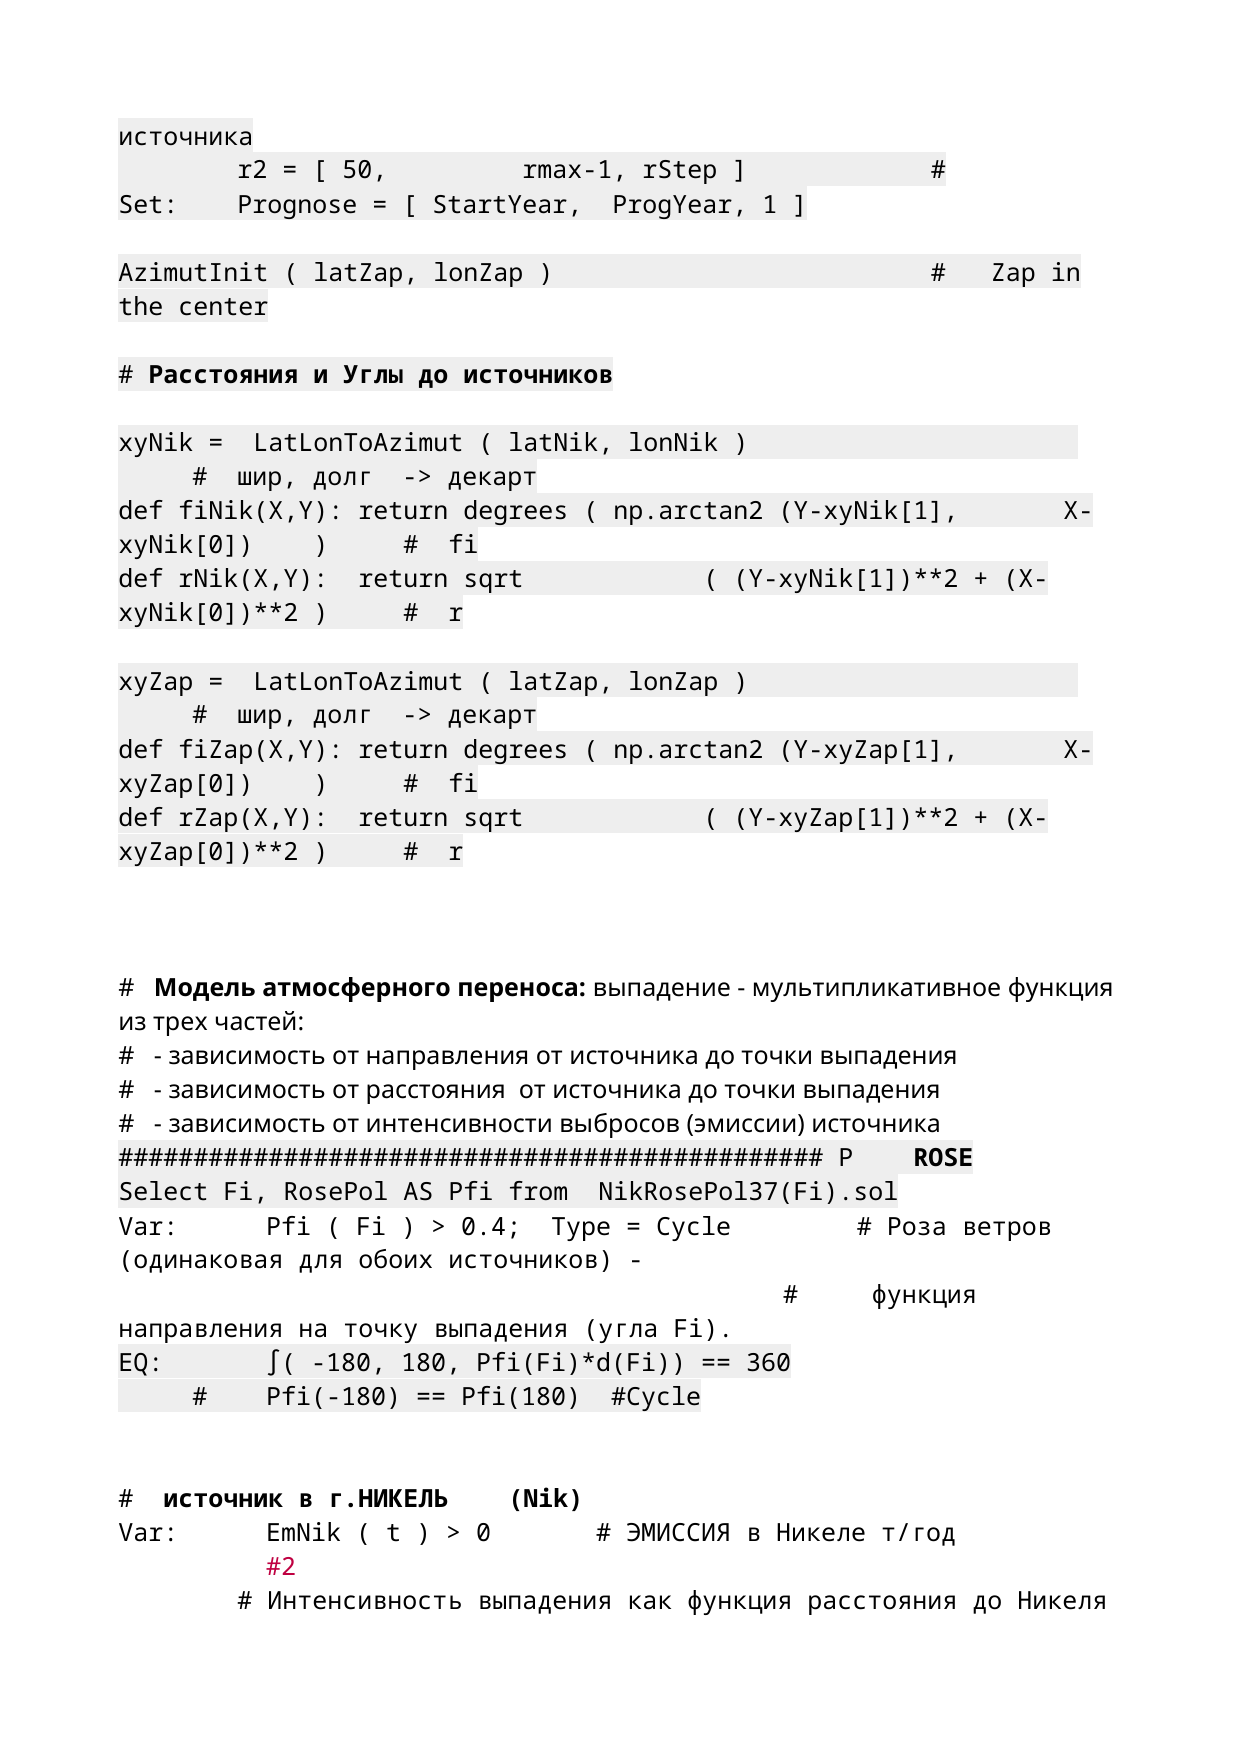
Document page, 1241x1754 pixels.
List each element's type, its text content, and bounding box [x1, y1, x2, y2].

text xyZap = LatLonToAzimut ( latZap, lonZap ) # шир, долг -> декарт [118, 663, 1122, 731]
text Var: Pfi ( Fi ) > 0.4; Type = Cycle # Роза ветров (одинаковая для обоих источников) - [118, 1208, 1122, 1276]
text Select Fi, RosePol AS Pfi from NikRosePol37(Fi).sol [118, 1174, 1122, 1208]
text # - зависимость от интенсивности выбросов (эмиссии) источника [118, 1106, 1122, 1140]
text ############################################### Р ROSE [118, 1140, 1122, 1174]
text def rNik(X,Y): return sqrt ( (Y-xyNik[1])**2 + (X-xyNik[0])**2 ) # r [118, 561, 1122, 629]
text def fiZap(X,Y): return degrees ( np.arctan2 (Y-xyZap[1], X-xyZap[0]) ) # fi [118, 731, 1122, 799]
text # функция направления на точку выпадения (угла Fi). [118, 1276, 1122, 1344]
text # Расстояния и Углы до источников [118, 357, 1122, 391]
text xyNik = LatLonToAzimut ( latNik, lonNik ) # шир, долг -> декарт [118, 425, 1122, 493]
text r2 = [ 50, rmax-1, rStep ] # [118, 152, 1122, 186]
text # источник в г.НИКЕЛЬ (Nik) [118, 1481, 1122, 1515]
text # - зависимость от направления от источника до точки выпадения [118, 1038, 1122, 1072]
text def rZap(X,Y): return sqrt ( (Y-xyZap[1])**2 + (X-xyZap[0])**2 ) # r [118, 799, 1122, 867]
text # Модель атмосферного переноса: выпадение - мультипликативное функция из трех частей: [118, 970, 1122, 1038]
text def fiNik(X,Y): return degrees ( np.arctan2 (Y-xyNik[1], X-xyNik[0]) ) # fi [118, 493, 1122, 561]
text # Интенсивность выпадения как функция расстояния до Никеля [118, 1583, 1122, 1617]
text AzimutInit ( latZap, lonZap ) # Zap in the center [118, 254, 1122, 322]
text Set: Prognose = [ StartYear, ProgYear, 1 ] [118, 186, 1122, 220]
text EQ: ∫( -180, 180, Pfi(Fi)*d(Fi)) == 360 [118, 1344, 1122, 1378]
text источника [118, 118, 1122, 152]
text Var: EmNik ( t ) > 0 # ЭМИССИЯ в Никеле т/год #2 [118, 1515, 1122, 1583]
text # Pfi(-180) == Pfi(180) #Cycle [118, 1378, 1122, 1412]
text # - зависимость от расстояния от источника до точки выпадения [118, 1072, 1122, 1106]
